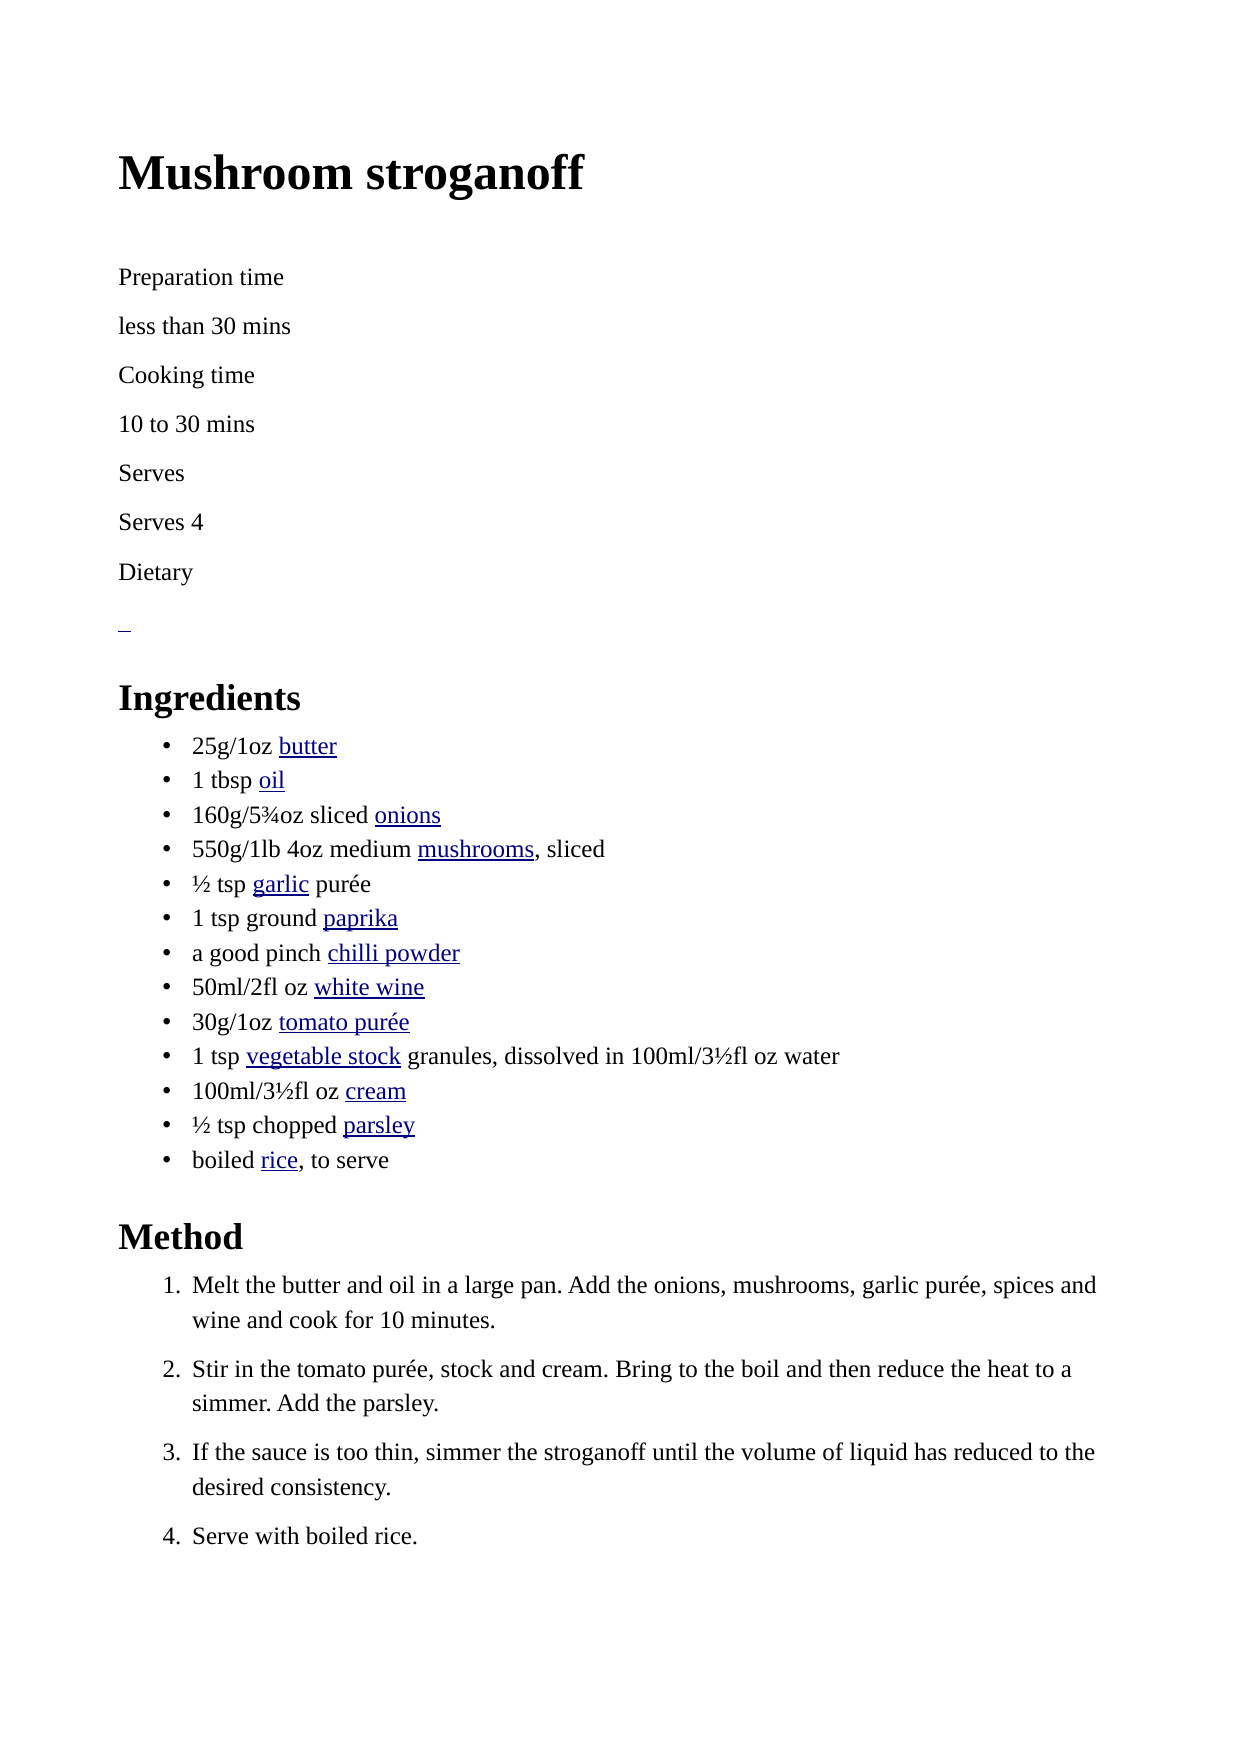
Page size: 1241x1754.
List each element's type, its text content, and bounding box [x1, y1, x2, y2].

text Serves 4 [118, 507, 1122, 536]
list ½ tsp chopped parsley [162, 1110, 1122, 1139]
list 30g/1oz tomato purée [162, 1007, 1122, 1036]
list 1 tbsp oil [162, 766, 1122, 794]
list 160g/5¾oz sliced onions [162, 800, 1122, 829]
list 50ml/2fl oz white wine [162, 972, 1122, 1001]
list boiled rice, to serve [162, 1145, 1122, 1174]
list Melt the butter and oil in a large pan. Add the onions, mushrooms, garlic purée, spices and wine and cook for 10 minutes. [162, 1270, 1122, 1334]
list If the sauce is too thin, simmer the stroganoff until the volume of liquid has reduced to the desired consistency. [162, 1437, 1122, 1501]
text Cooking time [118, 360, 1122, 389]
list a good pinch chilli powder [162, 938, 1122, 967]
text Serves [118, 458, 1122, 487]
list 1 tsp vegetable stock granules, dissolved in 100ml/3½fl oz water [162, 1041, 1122, 1070]
text less than 30 mins [118, 311, 1122, 340]
subtitle Mushroom stroganoff [118, 143, 1122, 201]
list Serve with boiled rice. [162, 1521, 1122, 1550]
text 10 to 30 mins [118, 409, 1122, 438]
text Dietary [118, 557, 1122, 585]
list 25g/1oz butter [162, 731, 1122, 760]
list 550g/1lb 4oz medium mushrooms, sliced [162, 834, 1122, 863]
text Preparation time [118, 262, 1122, 291]
subtitle Ingredients [118, 676, 1122, 719]
list 100ml/3½fl oz cream [162, 1076, 1122, 1105]
subtitle Method [118, 1215, 1122, 1258]
list ½ tsp garlic purée [162, 869, 1122, 898]
list Stir in the tomato purée, stock and cream. Bring to the boil and then reduce the heat to a simmer. Add the parsley. [162, 1354, 1122, 1417]
list 1 tsp ground paprika [162, 903, 1122, 932]
